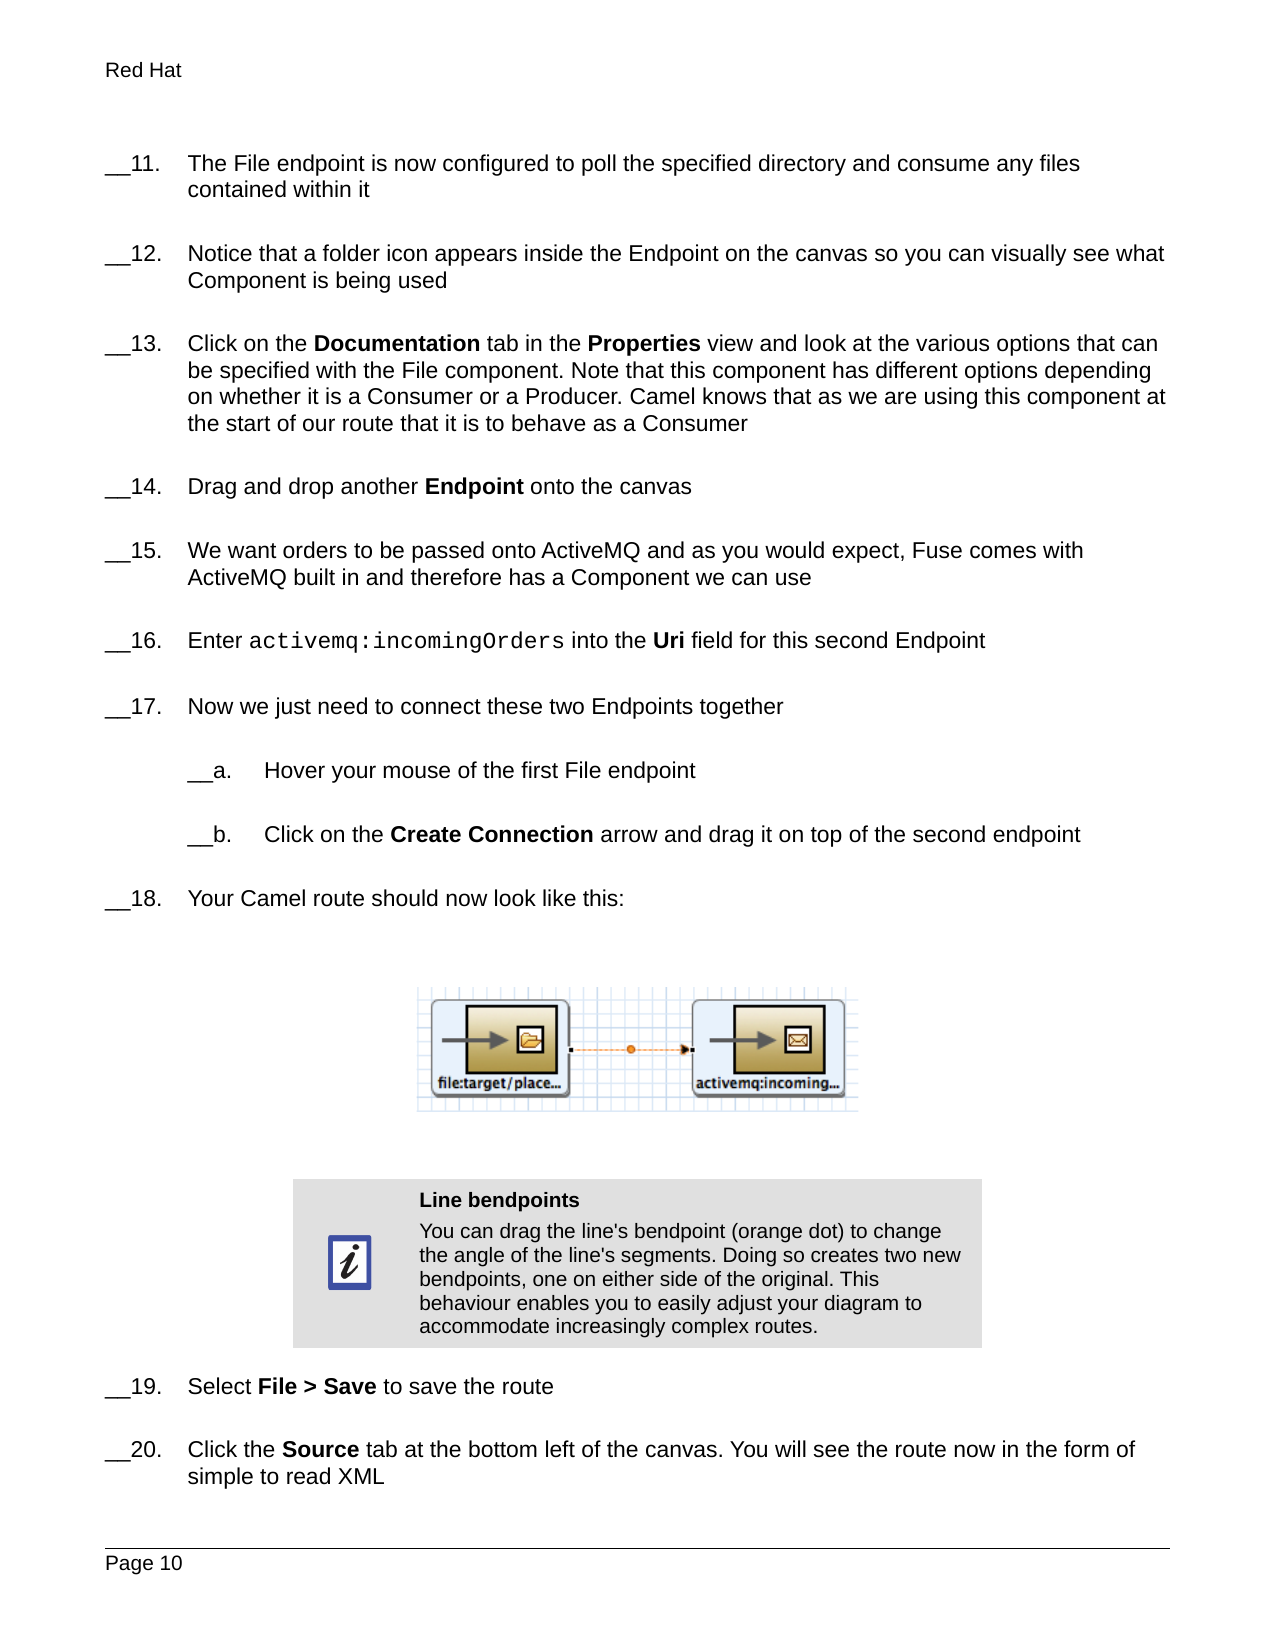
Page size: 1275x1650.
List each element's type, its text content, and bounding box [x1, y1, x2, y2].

list Select File > Save to save the route [105, 1373, 1170, 1399]
list Notice that a folder icon appears inside the Endpoint on the canvas so you can visually see what Component is being used [105, 240, 1170, 293]
list We want orders to be passed onto ActiveMQ and as you would expect, Fuse comes with ActiveMQ built in and therefore has a Component we can use [105, 537, 1170, 590]
list Your Camel route should now look like this: [105, 885, 1170, 911]
table_header Line bendpoints You can drag the line's bendpoint (orange dot) to change the angle of the line's segments. Doing so creates two new bendpoints, one on either side of the original. This behaviour enables you to easily adjust your diagram to accommodate increasingly complex routes. [407, 1179, 982, 1348]
list Hover your mouse of the first File endpoint [187, 757, 1170, 783]
list Click the Source tab at the bottom left of the canvas. You will see the route now in the form of simple to read XML [105, 1436, 1170, 1489]
list Click on the Create Connection arrow and drag it on top of the second endpoint [187, 821, 1170, 847]
table_header [293, 1179, 407, 1348]
list The File endpoint is now configured to poll the specified directory and consume any files contained within it [105, 150, 1170, 203]
picture [319, 1226, 380, 1301]
picture [416, 987, 859, 1112]
list Click on the Documentation tab in the Properties view and look at the various options that can be specified with the File component. Note that this component has different options depending on whether it is a Consumer or a Producer. Camel knows that as we are using this component at the start of our route that it is to behave as a Consumer [105, 330, 1170, 436]
list Drag and drop another Endpoint onto the canvas [105, 473, 1170, 500]
list Now we just need to connect these two Endpoints together [105, 693, 1170, 719]
list Enter activemq:incomingOrders into the Uri field for this second Endpoint [105, 627, 1170, 656]
